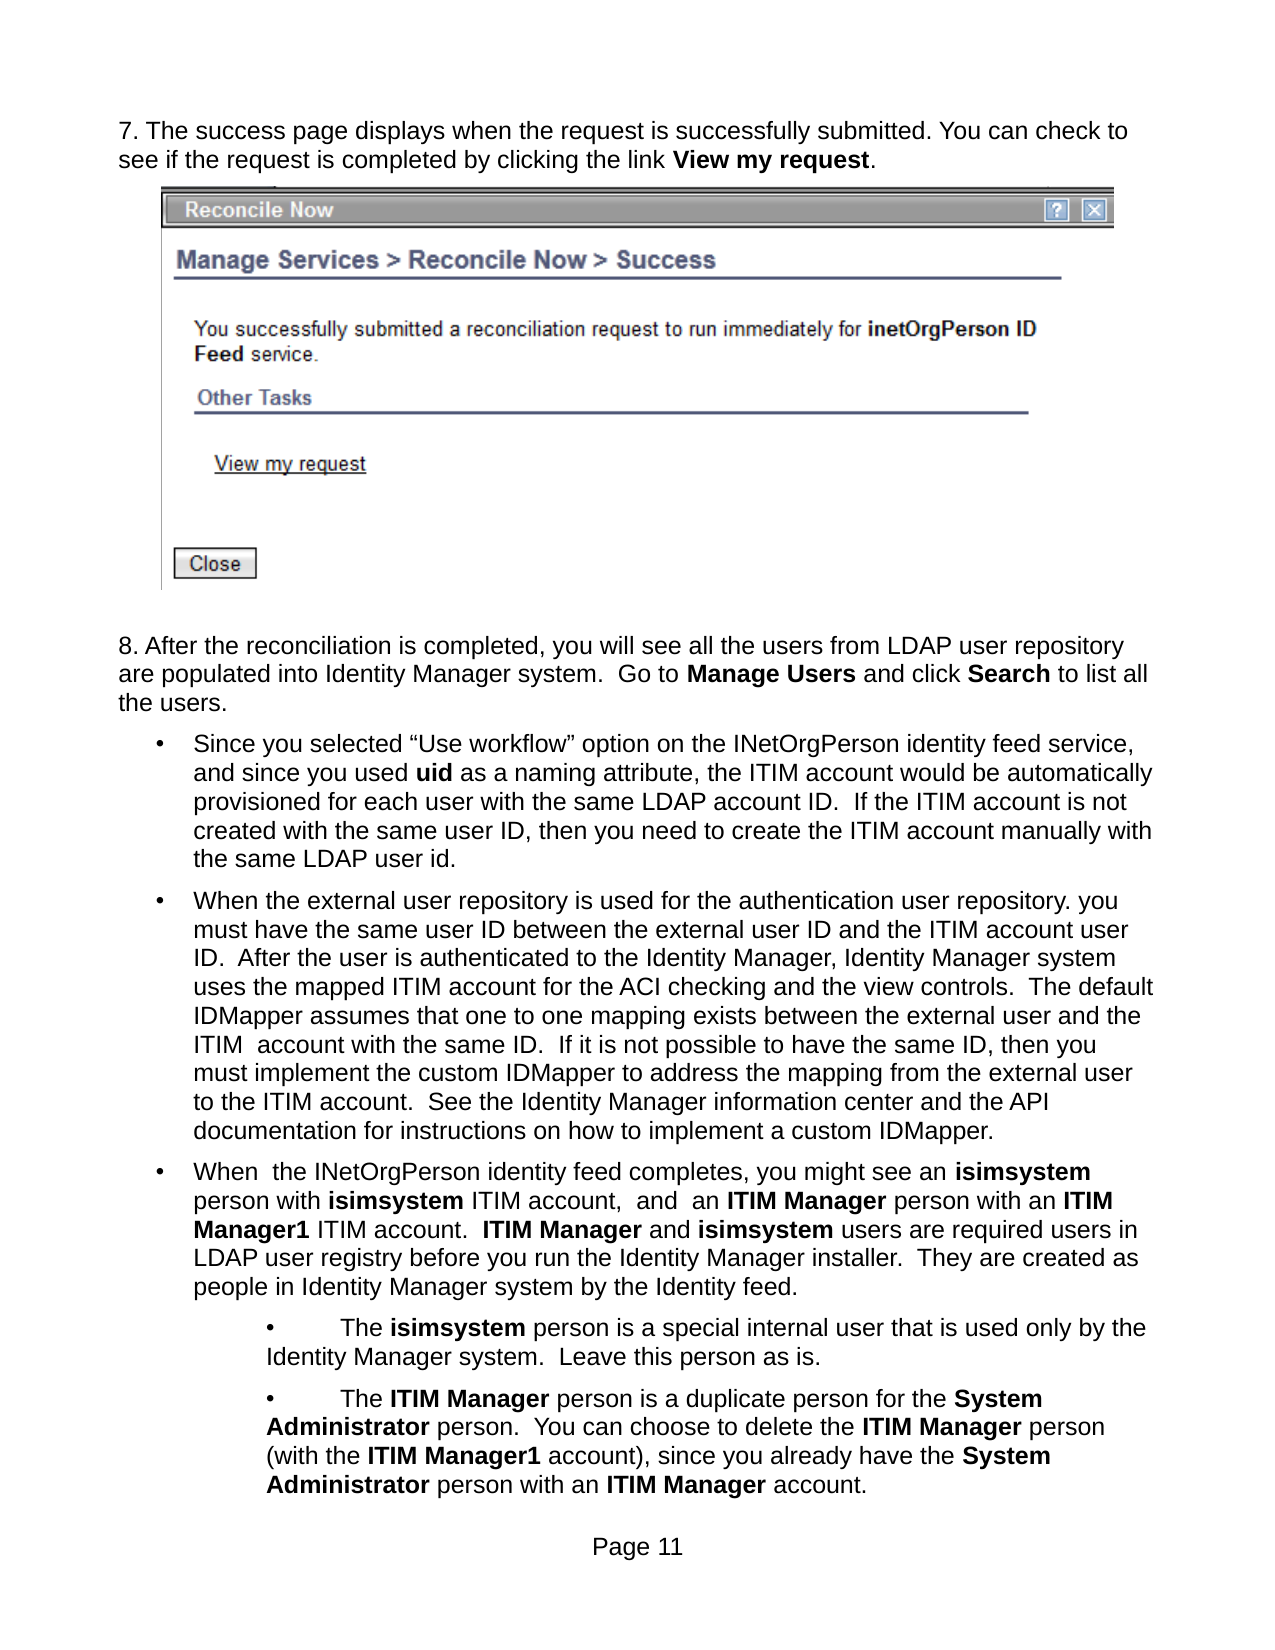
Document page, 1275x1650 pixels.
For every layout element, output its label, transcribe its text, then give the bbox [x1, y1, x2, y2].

text 7. The success page displays when the request is successfully submitted. You can check to see if the request is completed by clicking the link View my request. [118, 116, 1157, 174]
list The isimsystem person is a special internal user that is used only by the Identity Manager system. Leave this person as is. [266, 1313, 1157, 1371]
list When the INetOrgPerson identity feed completes, you might see an isimsystem person with isimsystem ITIM account, and an ITIM Manager person with an ITIM Manager1 ITIM account. ITIM Manager and isimsystem users are required users in LDAP user registry before you run the Identity Manager installer. They are created as people in Identity Manager system by the Identity feed. [156, 1157, 1157, 1301]
list The ITIM Manager person is a duplicate person for the System Administrator person. You can choose to delete the ITIM Manager person (with the ITIM Manager1 account), since you already have the System Administrator person with an ITIM Manager account. [266, 1383, 1157, 1499]
text 8. After the reconciliation is completed, you will see all the users from LDAP user repository are populated into Identity Manager system. Go to Manage Users and click Search to list all the users. [118, 631, 1157, 717]
list Since you selected “Use workflow” option on the INetOrgPerson identity feed service, and since you used uid as a naming attribute, the ITIM account would be automatically provisioned for each user with the same LDAP account ID. If the ITIM account is not created with the same user ID, then you need to create the ITIM account manually with the same LDAP user id. [156, 729, 1157, 873]
list When the external user repository is used for the authentication user repository. you must have the same user ID between the external user ID and the ITIM account user ID. After the user is authenticated to the Identity Manager, Identity Manager system uses the mapped ITIM account for the ACI checking and the view controls. The default IDMapper assumes that one to one mapping exists between the external user and the ITIM account with the same ID. If it is not possible to have the same ID, then you must implement the custom IDMapper to address the mapping from the external user to the ITIM account. See the Identity Manager information center and the API documentation for instructions on how to implement a custom IDMapper. [156, 886, 1157, 1144]
